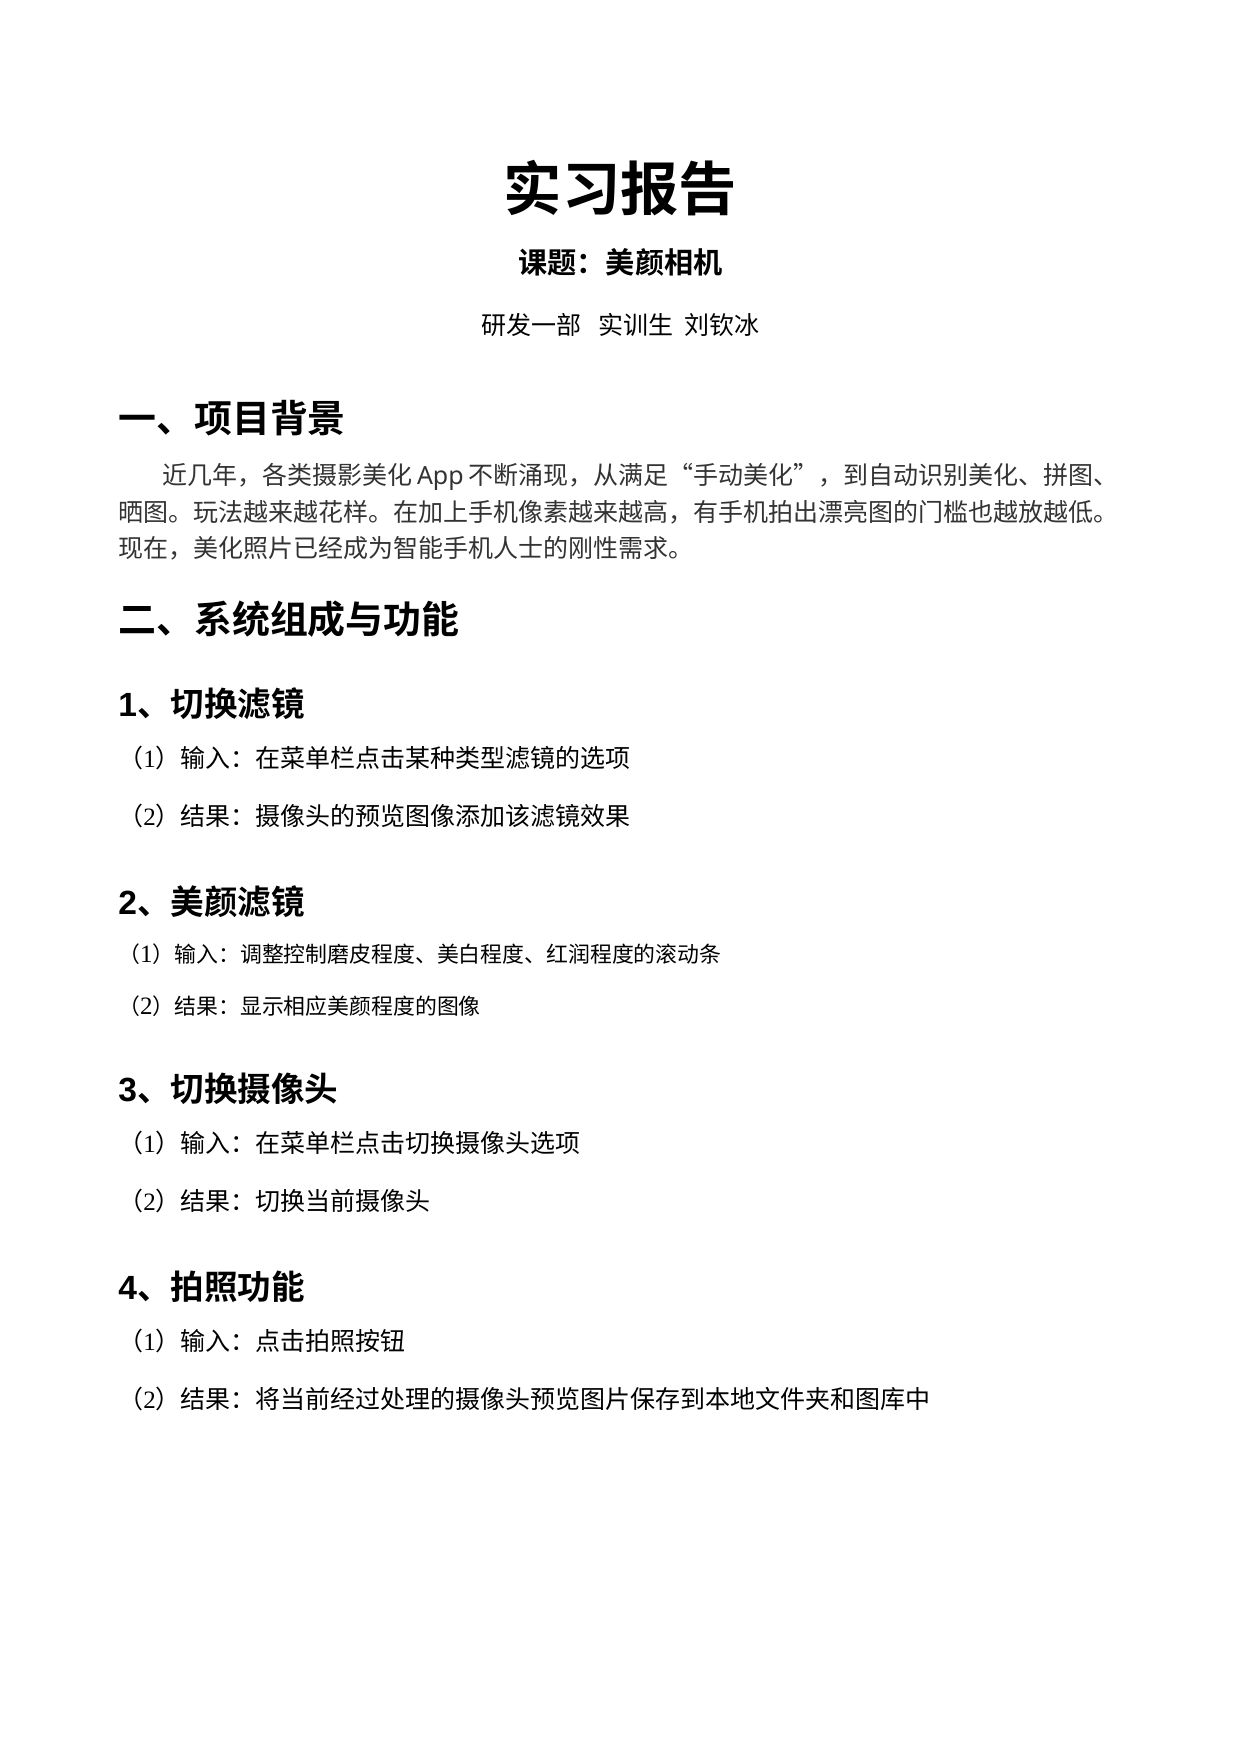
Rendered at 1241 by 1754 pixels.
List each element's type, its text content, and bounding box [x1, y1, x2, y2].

text 研发一部 实训生 刘钦冰 [118, 305, 1122, 342]
title 实习报告 [118, 143, 1122, 228]
subtitle 二、系统组成与功能 [118, 589, 1122, 644]
text （2）结果：摄像头的预览图像添加该滤镜效果 [118, 797, 1122, 833]
text （1）输入：在菜单栏点击切换摄像头选项 [118, 1124, 1122, 1160]
subtitle 3、切换摄像头 [118, 1063, 1122, 1111]
subtitle 一、项目背景 [118, 388, 1122, 443]
text （1）输入：在菜单栏点击某种类型滤镜的选项 [118, 739, 1122, 775]
text 课题：美颜相机 [118, 240, 1122, 282]
text （1）输入：调整控制磨皮程度、美白程度、红润程度的滚动条 [118, 937, 1122, 968]
text 近几年，各类摄影美化App不断涌现，从满足“手动美化”，到自动识别美化、拼图、晒图。玩法越来越花样。在加上手机像素越来越高，有手机拍出漂亮图的门槛也越放越低。现在，美化照片已经成为智能手机人士的刚性需求。 [118, 456, 1122, 564]
text （1）输入：点击拍照按钮 [118, 1322, 1122, 1358]
subtitle 1、切换滤镜 [118, 678, 1122, 726]
text （2）结果：将当前经过处理的摄像头预览图片保存到本地文件夹和图库中 [118, 1379, 1122, 1416]
subtitle 2、美颜滤镜 [118, 876, 1122, 924]
subtitle 4、拍照功能 [118, 1261, 1122, 1309]
text （2）结果：切换当前摄像头 [118, 1182, 1122, 1218]
text （2）结果：显示相应美颜程度的图像 [118, 989, 1122, 1021]
